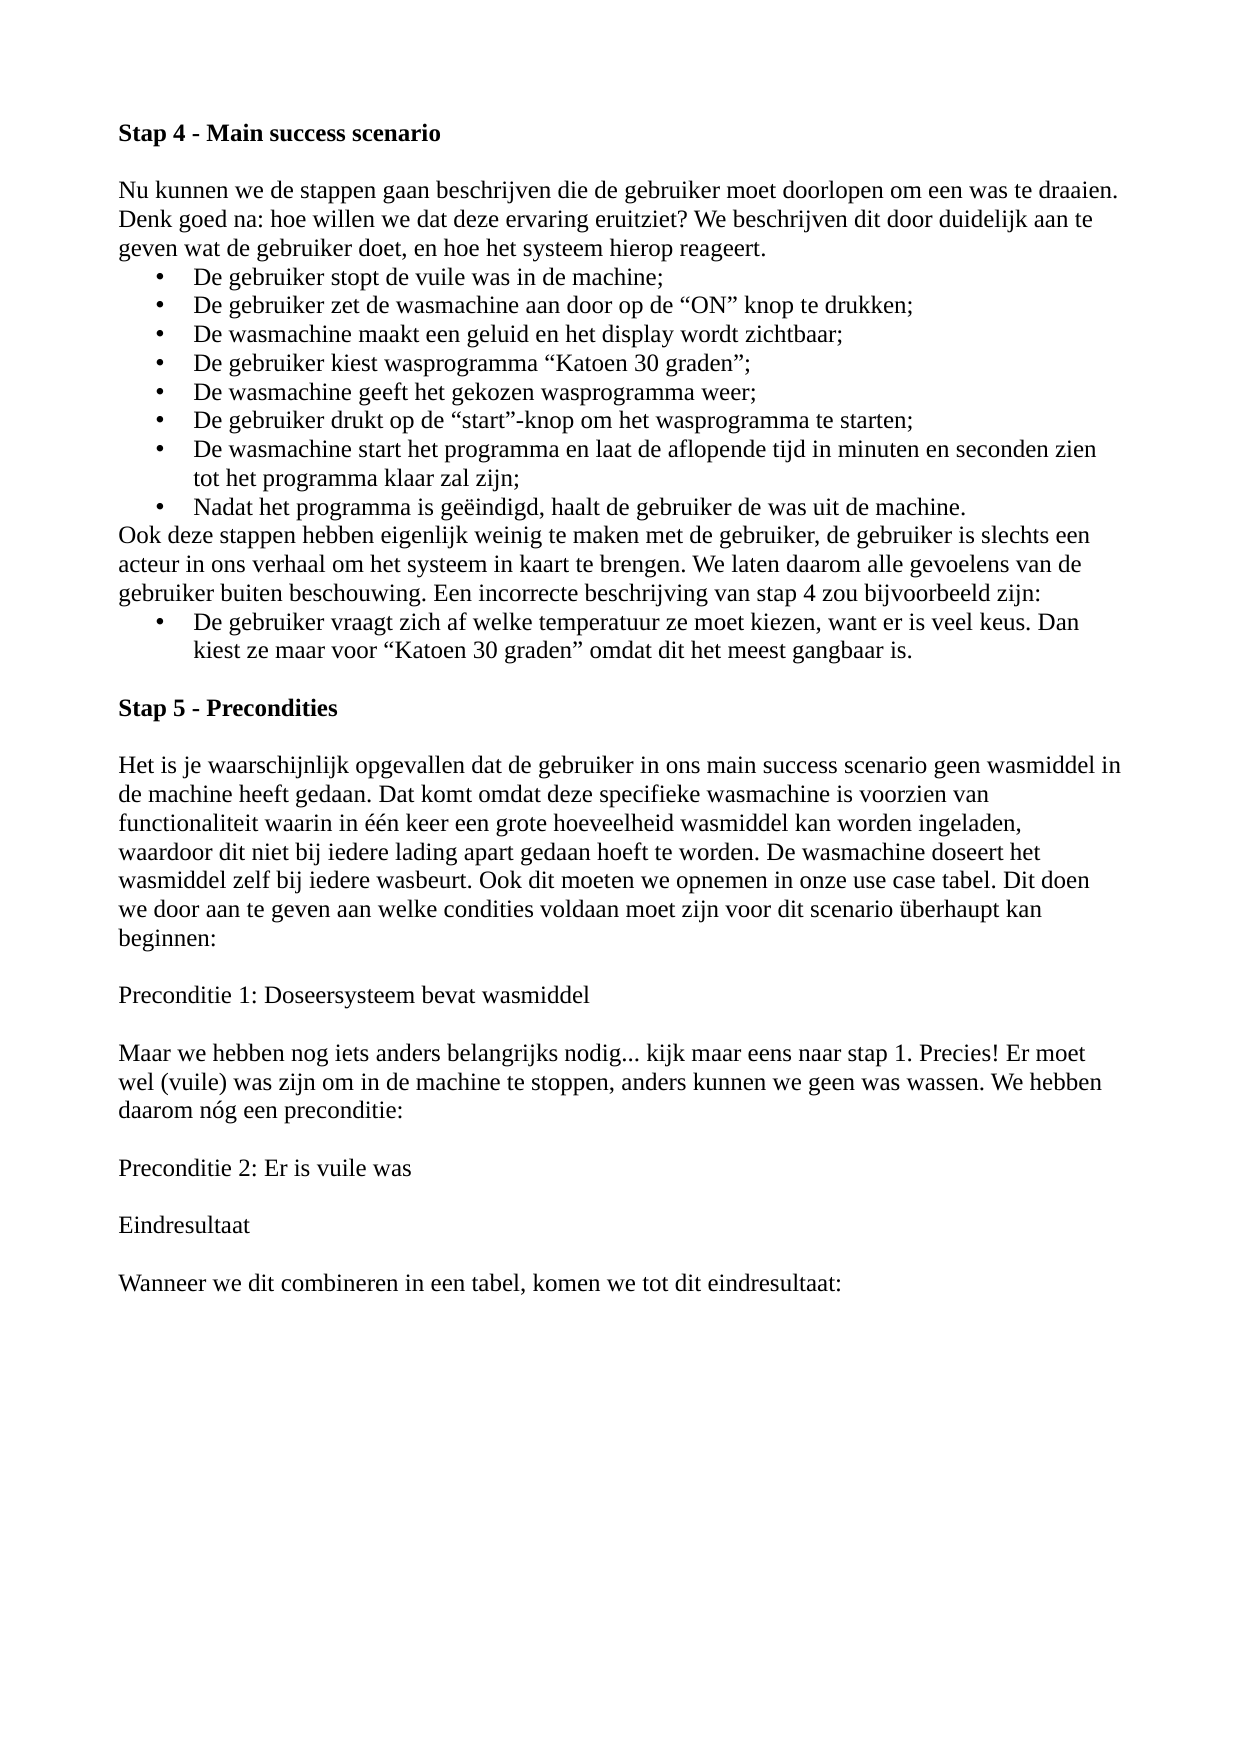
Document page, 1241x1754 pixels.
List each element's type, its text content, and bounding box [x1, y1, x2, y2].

list De gebruiker zet de wasmachine aan door op de “ON” knop te drukken; [156, 291, 1122, 319]
list De gebruiker vraagt zich af welke temperatuur ze moet kiezen, want er is veel keus. Dan kiest ze maar voor “Katoen 30 graden” omdat dit het meest gangbaar is. [156, 607, 1122, 664]
list De wasmachine start het programma en laat de aflopende tijd in minuten en seconden zien tot het programma klaar zal zijn; [156, 434, 1122, 492]
text Ook deze stappen hebben eigenlijk weinig te maken met de gebruiker, de gebruiker is slechts een acteur in ons verhaal om het systeem in kaart te brengen. We laten daarom alle gevoelens van de gebruiker buiten beschouwing. Een incorrecte beschrijving van stap 4 zou bijvoorbeeld zijn: [118, 521, 1122, 607]
text Preconditie 1: Doseersysteem bevat wasmiddel [118, 981, 1122, 1009]
text Stap 4 - Main success scenario [118, 118, 1122, 147]
text Stap 5 - Precondities [118, 693, 1122, 722]
text Wanneer we dit combineren in een tabel, komen we tot dit eindresultaat: [118, 1268, 1122, 1297]
text Maar we hebben nog iets anders belangrijks nodig... kijk maar eens naar stap 1. Precies! Er moet wel (vuile) was zijn om in de machine te stoppen, anders kunnen we geen was wassen. We hebben daarom nóg een preconditie: [118, 1038, 1122, 1124]
list De gebruiker stopt de vuile was in de machine; [156, 262, 1122, 291]
list De wasmachine geeft het gekozen wasprogramma weer; [156, 377, 1122, 406]
text Het is je waarschijnlijk opgevallen dat de gebruiker in ons main success scenario geen wasmiddel in de machine heeft gedaan. Dat komt omdat deze specifieke wasmachine is voorzien van functionaliteit waarin in één keer een grote hoeveelheid wasmiddel kan worden ingeladen, waardoor dit niet bij iedere lading apart gedaan hoeft te worden. De wasmachine doseert het wasmiddel zelf bij iedere wasbeurt. Ook dit moeten we opnemen in onze use case tabel. Dit doen we door aan te geven aan welke condities voldaan moet zijn voor dit scenario überhaupt kan beginnen: [118, 751, 1122, 952]
text Eindresultaat [118, 1211, 1122, 1239]
list De wasmachine maakt een geluid en het display wordt zichtbaar; [156, 319, 1122, 348]
list Nadat het programma is geëindigd, haalt de gebruiker de was uit de machine. [156, 492, 1122, 521]
list De gebruiker kiest wasprogramma “Katoen 30 graden”; [156, 348, 1122, 377]
list De gebruiker drukt op de “start”-knop om het wasprogramma te starten; [156, 406, 1122, 434]
text Nu kunnen we de stappen gaan beschrijven die de gebruiker moet doorlopen om een was te draaien. Denk goed na: hoe willen we dat deze ervaring eruitziet? We beschrijven dit door duidelijk aan te geven wat de gebruiker doet, en hoe het systeem hierop reageert. [118, 176, 1122, 262]
text Preconditie 2: Er is vuile was [118, 1153, 1122, 1182]
